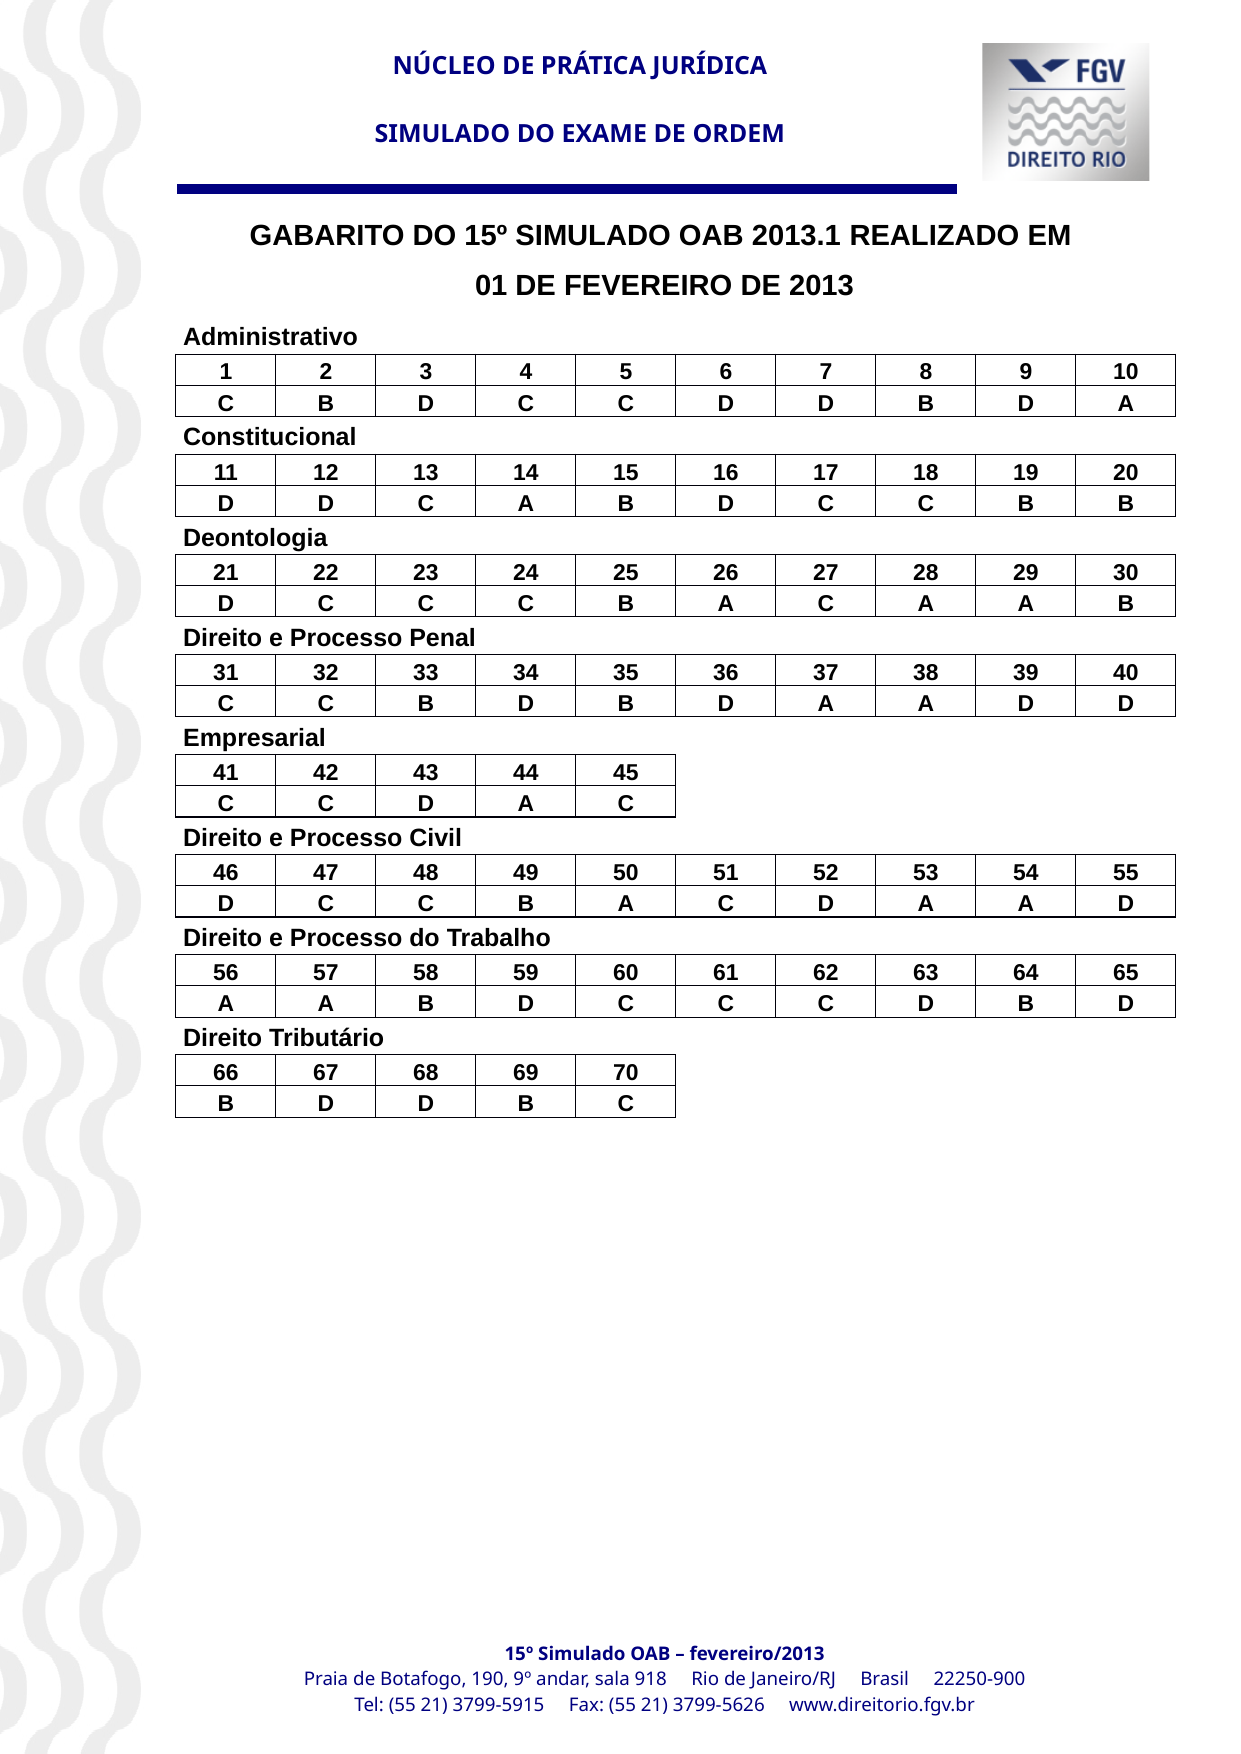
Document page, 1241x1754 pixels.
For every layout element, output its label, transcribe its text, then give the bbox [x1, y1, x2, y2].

table_cell [1076, 519, 1176, 551]
table_cell D [476, 686, 575, 716]
table_cell C [876, 486, 975, 516]
table_cell C [276, 786, 375, 816]
table_cell B [576, 486, 675, 516]
table_cell [976, 1054, 1076, 1085]
table_cell 45 [576, 755, 675, 785]
table_cell 52 [776, 855, 875, 885]
table_cell [976, 619, 1076, 651]
table_cell B [1076, 486, 1175, 516]
table_cell [976, 719, 1076, 751]
table_cell 10 [1076, 355, 1175, 385]
table_cell 1 [176, 355, 275, 385]
table_cell 32 [276, 655, 375, 685]
table_cell C [776, 486, 875, 516]
table_cell 44 [476, 755, 575, 785]
table_cell [1076, 1019, 1176, 1052]
table_cell [876, 1085, 976, 1117]
table_cell 15 [576, 455, 675, 485]
table_cell 57 [276, 955, 375, 985]
table_cell [1076, 919, 1176, 952]
table_cell B [576, 686, 675, 716]
table_cell 9 [976, 355, 1075, 385]
table_cell [876, 1054, 976, 1085]
table_cell [576, 619, 676, 651]
table_cell Empresarial [176, 719, 376, 751]
table_cell 7 [776, 355, 875, 385]
table_cell A [676, 586, 775, 616]
table_cell C [576, 1086, 675, 1117]
table_cell D [176, 886, 275, 916]
table_cell B [976, 486, 1075, 516]
table_cell D [376, 786, 475, 816]
table_cell B [876, 386, 975, 416]
table_cell 18 [876, 455, 975, 485]
table_header Administrativo [176, 318, 376, 351]
table_cell 56 [176, 955, 275, 985]
table_cell [576, 819, 676, 852]
table_cell [1076, 754, 1176, 785]
table_cell C [476, 586, 575, 616]
table_cell 23 [376, 555, 475, 585]
table_cell [476, 418, 576, 451]
table_cell B [176, 1086, 275, 1117]
table_cell C [576, 986, 675, 1017]
table_cell 20 [1076, 455, 1175, 485]
table_cell [876, 754, 976, 785]
table_cell 59 [476, 955, 575, 985]
table_cell 36 [676, 655, 775, 685]
table_cell [376, 519, 476, 551]
table_cell D [976, 686, 1075, 716]
table_cell [576, 919, 676, 952]
table_cell [876, 719, 976, 751]
table_cell [376, 719, 476, 751]
table_cell 13 [376, 455, 475, 485]
table_cell B [476, 1086, 575, 1117]
table_cell [476, 819, 576, 852]
table_cell D [676, 686, 775, 716]
table_cell [576, 1019, 676, 1052]
table_cell 27 [776, 555, 875, 585]
table_cell D [476, 986, 575, 1017]
table_cell D [976, 386, 1075, 416]
table_cell 38 [876, 655, 975, 685]
table_cell 60 [576, 955, 675, 985]
table_cell A [176, 986, 275, 1017]
table_cell [1076, 785, 1176, 816]
table_cell [976, 919, 1076, 952]
table_cell [676, 418, 776, 451]
table_cell [876, 819, 976, 852]
table_cell 50 [576, 855, 675, 885]
table_cell [676, 819, 776, 852]
table_cell [576, 519, 676, 551]
table_cell 28 [876, 555, 975, 585]
table_cell C [376, 486, 475, 516]
table_cell D [276, 486, 375, 516]
table_header [676, 318, 776, 351]
table_cell 63 [876, 955, 975, 985]
table_cell [1076, 819, 1176, 852]
table_cell 46 [176, 855, 275, 885]
table_cell C [176, 386, 275, 416]
table_cell 2 [276, 355, 375, 385]
table_cell 6 [676, 355, 775, 385]
table_cell [576, 719, 676, 751]
table_cell [776, 719, 876, 751]
table_cell 11 [176, 455, 275, 485]
table_cell [1076, 619, 1176, 651]
table_cell 64 [976, 955, 1075, 985]
table_cell [776, 519, 876, 551]
table_cell Direito Tributário [176, 1019, 476, 1052]
table_cell D [176, 486, 275, 516]
table_cell A [276, 986, 375, 1017]
table_cell A [876, 686, 975, 716]
picture [982, 43, 1150, 181]
table_cell 53 [876, 855, 975, 885]
table_cell A [976, 586, 1075, 616]
table_cell 4 [476, 355, 575, 385]
table_cell 16 [676, 455, 775, 485]
table_cell A [976, 886, 1075, 916]
table_cell [776, 1054, 876, 1085]
table_cell [1076, 418, 1176, 451]
table_cell 26 [676, 555, 775, 585]
table_cell [1076, 1085, 1176, 1117]
table_cell [676, 719, 776, 751]
table_cell 33 [376, 655, 475, 685]
table_cell [676, 754, 776, 785]
table_cell C [176, 686, 275, 716]
table_cell [976, 819, 1076, 852]
table_header [576, 318, 676, 351]
table_cell [576, 418, 676, 451]
table_cell [676, 1019, 776, 1052]
table_cell [976, 1019, 1076, 1052]
table_cell D [776, 886, 875, 916]
table_cell D [876, 986, 975, 1017]
table_cell A [476, 486, 575, 516]
table_cell [776, 1085, 876, 1117]
table_header [476, 318, 576, 351]
table_cell 25 [576, 555, 675, 585]
table_cell 69 [476, 1055, 575, 1085]
table_header [876, 318, 976, 351]
table_cell [776, 418, 876, 451]
table_cell [876, 1019, 976, 1052]
table_cell Direito e Processo do Trabalho [176, 919, 576, 952]
table_cell B [376, 686, 475, 716]
table_cell [376, 418, 476, 451]
table_cell [776, 785, 876, 816]
table_cell [876, 418, 976, 451]
table_cell [476, 519, 576, 551]
table_cell [976, 785, 1076, 816]
table_cell 29 [976, 555, 1075, 585]
table_cell C [576, 386, 675, 416]
table_cell 17 [776, 455, 875, 485]
text GABARITO DO 15º SIMULADO OAB 2013.1 REALIZADO EM [177, 218, 1152, 251]
table_cell C [676, 886, 775, 916]
table_header [776, 318, 876, 351]
table_cell 22 [276, 555, 375, 585]
table_cell 3 [376, 355, 475, 385]
table_cell D [1076, 686, 1175, 716]
table_cell 21 [176, 555, 275, 585]
table_cell C [176, 786, 275, 816]
table_cell A [876, 586, 975, 616]
table_cell C [276, 586, 375, 616]
table_cell [776, 754, 876, 785]
table_cell [876, 785, 976, 816]
table_cell Direito e Processo Civil [176, 819, 476, 852]
table_cell 14 [476, 455, 575, 485]
table_cell C [276, 686, 375, 716]
table_cell C [776, 986, 875, 1017]
table_cell 41 [176, 755, 275, 785]
table_cell [1076, 1054, 1176, 1085]
table_cell B [376, 986, 475, 1017]
table_cell 24 [476, 555, 575, 585]
table_cell [776, 1019, 876, 1052]
table_cell C [376, 886, 475, 916]
table_cell D [1076, 986, 1175, 1017]
table_cell C [576, 786, 675, 816]
table_cell A [876, 886, 975, 916]
table_cell B [1076, 586, 1175, 616]
table_cell Deontologia [176, 519, 376, 551]
table_cell 42 [276, 755, 375, 785]
table_cell [676, 1085, 776, 1117]
table_header [376, 318, 476, 351]
table_cell [976, 418, 1076, 451]
table_cell 48 [376, 855, 475, 885]
table_cell C [276, 886, 375, 916]
table_cell Constitucional [176, 418, 376, 451]
table_cell 30 [1076, 555, 1175, 585]
table_header [1076, 318, 1176, 351]
table_cell 37 [776, 655, 875, 685]
table_cell [676, 1054, 776, 1085]
table_cell [676, 619, 776, 651]
table_cell 51 [676, 855, 775, 885]
table_cell [676, 785, 776, 816]
table_cell D [1076, 886, 1175, 916]
table_cell B [476, 886, 575, 916]
table_cell C [376, 586, 475, 616]
table_cell [1076, 719, 1176, 751]
table_cell [776, 619, 876, 651]
table_cell 58 [376, 955, 475, 985]
table_cell [676, 919, 776, 952]
picture [0, 0, 159, 1754]
table_cell [776, 919, 876, 952]
table_cell 35 [576, 655, 675, 685]
table_cell 19 [976, 455, 1075, 485]
table_cell [876, 619, 976, 651]
table_cell C [476, 386, 575, 416]
table_cell D [676, 386, 775, 416]
table_cell [876, 919, 976, 952]
table_cell C [776, 586, 875, 616]
table_cell 5 [576, 355, 675, 385]
table_cell 12 [276, 455, 375, 485]
table_cell 43 [376, 755, 475, 785]
table_cell D [776, 386, 875, 416]
table_cell D [376, 1086, 475, 1117]
table_cell [476, 719, 576, 751]
table_cell 8 [876, 355, 975, 385]
table_cell A [1076, 386, 1175, 416]
table_cell [976, 754, 1076, 785]
table_cell 67 [276, 1055, 375, 1085]
table_cell [476, 1019, 576, 1052]
table_cell [976, 1085, 1076, 1117]
table_cell 70 [576, 1055, 675, 1085]
table_cell [876, 519, 976, 551]
table_cell [676, 519, 776, 551]
table_cell B [276, 386, 375, 416]
table_cell 47 [276, 855, 375, 885]
table_cell Direito e Processo Penal [176, 619, 576, 651]
table_cell 55 [1076, 855, 1175, 885]
table_cell 62 [776, 955, 875, 985]
table_header [976, 318, 1076, 351]
table_cell [776, 819, 876, 852]
table_cell [976, 519, 1076, 551]
table_cell B [576, 586, 675, 616]
table_cell C [676, 986, 775, 1017]
table_cell 34 [476, 655, 575, 685]
table_cell 68 [376, 1055, 475, 1085]
table_cell 40 [1076, 655, 1175, 685]
table_cell 54 [976, 855, 1075, 885]
table_cell 61 [676, 955, 775, 985]
table_cell B [976, 986, 1075, 1017]
table_cell 31 [176, 655, 275, 685]
table_cell 49 [476, 855, 575, 885]
table_cell A [576, 886, 675, 916]
table_cell D [276, 1086, 375, 1117]
table_cell D [176, 586, 275, 616]
table_cell D [376, 386, 475, 416]
table_cell A [776, 686, 875, 716]
text 01 DE FEVEREIRO DE 2013 [177, 268, 1152, 301]
table_cell 39 [976, 655, 1075, 685]
table_cell A [476, 786, 575, 816]
table_cell 65 [1076, 955, 1175, 985]
table_cell 66 [176, 1055, 275, 1085]
table_cell D [676, 486, 775, 516]
